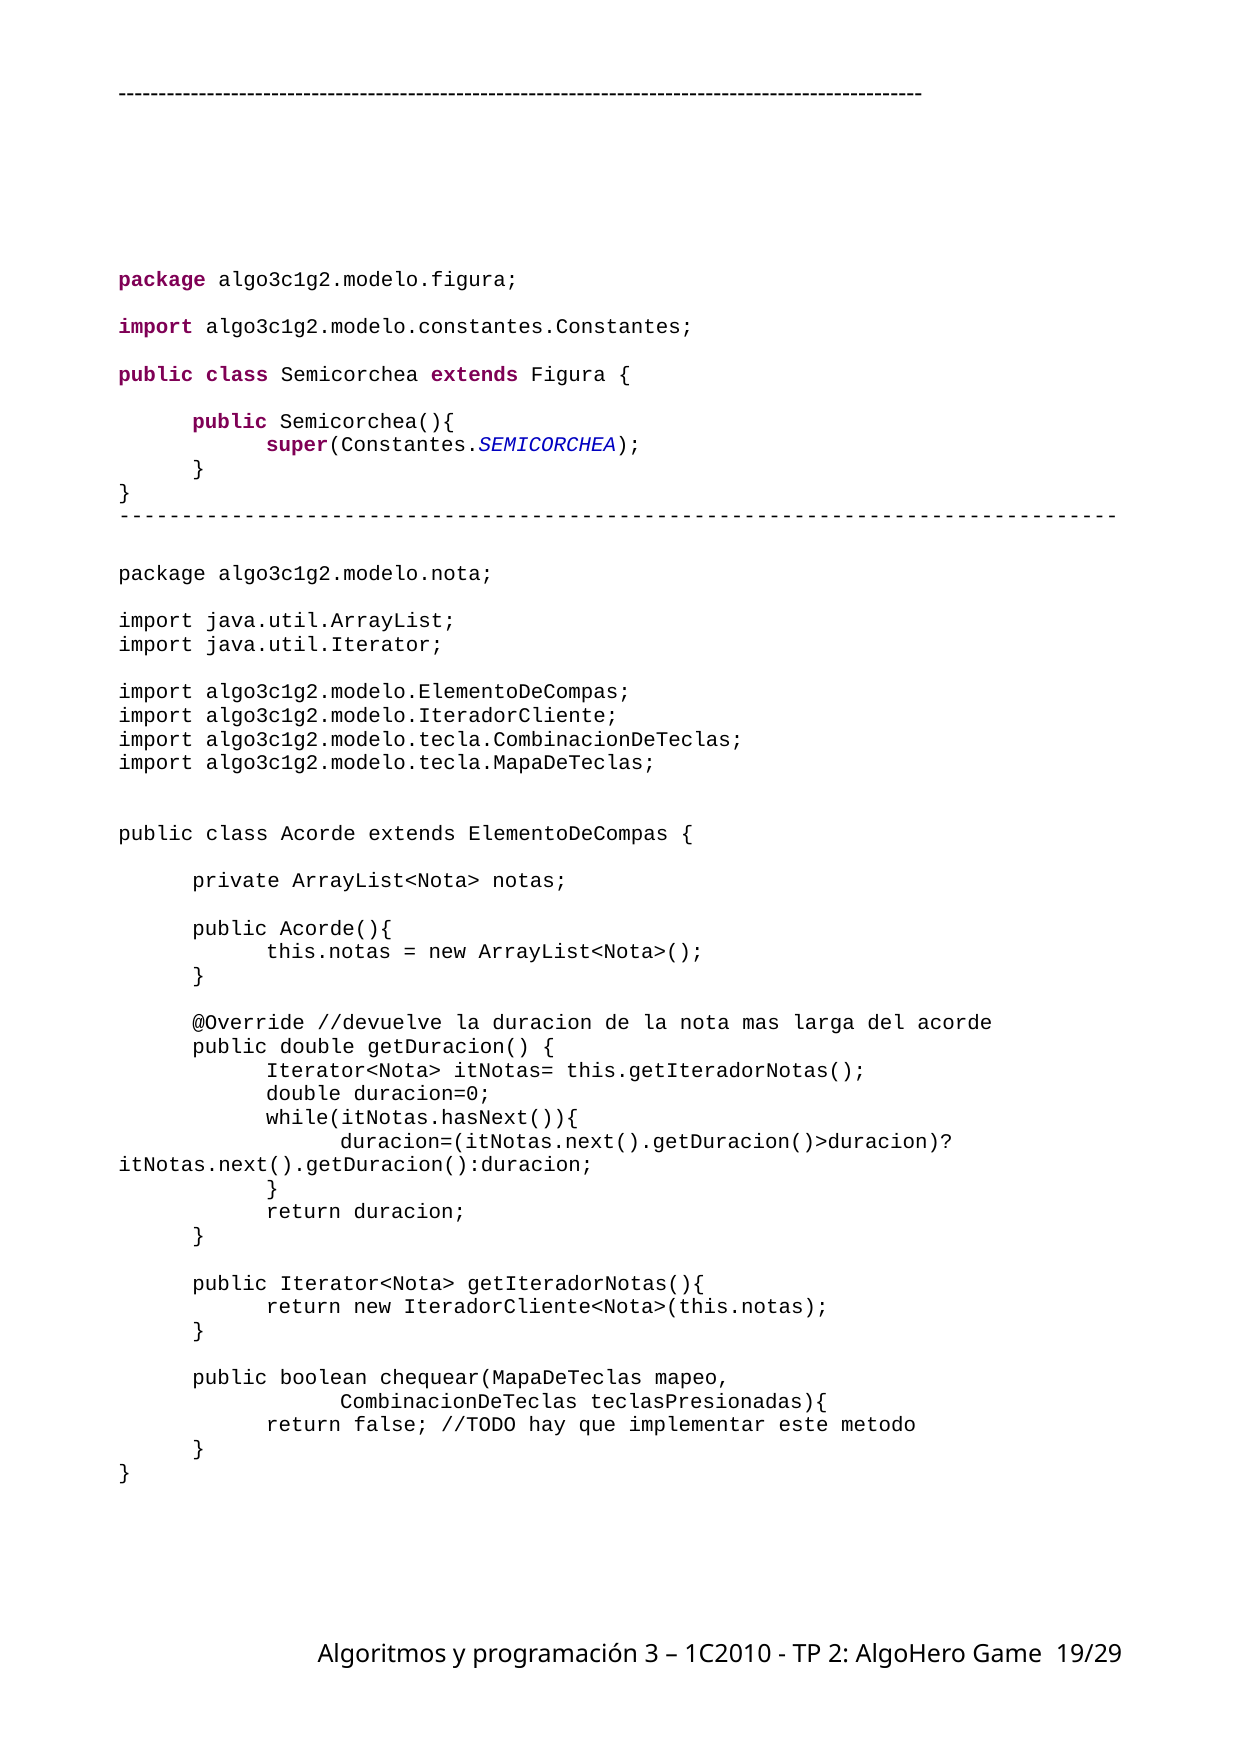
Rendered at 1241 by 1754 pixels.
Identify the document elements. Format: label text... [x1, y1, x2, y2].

text return duracion; [118, 1202, 1122, 1225]
text } [118, 1225, 1122, 1249]
text public Iterator<Nota> getIteradorNotas(){ [118, 1272, 1122, 1296]
text super(Constantes.SEMICORCHEA); [118, 434, 1122, 458]
text public boolean chequear(MapaDeTeclas mapeo, [118, 1367, 1122, 1391]
text import algo3c1g2.modelo.IteradorCliente; [118, 705, 1122, 729]
text import algo3c1g2.modelo.constantes.Constantes; [118, 316, 1122, 340]
text } [118, 1462, 1122, 1485]
text double duracion=0; [118, 1083, 1122, 1107]
text private ArrayList<Nota> notas; [118, 871, 1122, 894]
text import algo3c1g2.modelo.tecla.MapaDeTeclas; [118, 752, 1122, 776]
text } [118, 965, 1122, 989]
text } [118, 482, 1122, 505]
text while(itNotas.hasNext()){ [118, 1107, 1122, 1131]
text public class Acorde extends ElementoDeCompas { [118, 823, 1122, 847]
text return new IteradorCliente<Nota>(this.notas); [118, 1296, 1122, 1320]
text import java.util.Iterator; [118, 634, 1122, 658]
text package algo3c1g2.modelo.nota; [118, 563, 1122, 587]
text ---------------------------------------------------------------------------------------------------- [118, 75, 1122, 109]
text package algo3c1g2.modelo.figura; [118, 269, 1122, 293]
text public double getDuracion() { [118, 1036, 1122, 1060]
text } [118, 1438, 1122, 1462]
text } [118, 1320, 1122, 1343]
text public Acorde(){ [118, 918, 1122, 941]
text -------------------------------------------------------------------------------- [118, 505, 1122, 529]
text import algo3c1g2.modelo.tecla.CombinacionDeTeclas; [118, 729, 1122, 752]
text import algo3c1g2.modelo.ElementoDeCompas; [118, 681, 1122, 705]
text public class Semicorchea extends Figura { [118, 363, 1122, 387]
text } [118, 458, 1122, 482]
text duracion=(itNotas.next().getDuracion()>duracion)? itNotas.next().getDuracion():duracion; [118, 1131, 1122, 1178]
text public Semicorchea(){ [118, 411, 1122, 434]
text return false; //TODO hay que implementar este metodo [118, 1414, 1122, 1438]
text @Override //devuelve la duracion de la nota mas larga del acorde [118, 1012, 1122, 1036]
text import java.util.ArrayList; [118, 610, 1122, 634]
text CombinacionDeTeclas teclasPresionadas){ [118, 1391, 1122, 1414]
text } [118, 1178, 1122, 1202]
text this.notas = new ArrayList<Nota>(); [118, 941, 1122, 965]
text Iterator<Nota> itNotas= this.getIteradorNotas(); [118, 1060, 1122, 1083]
